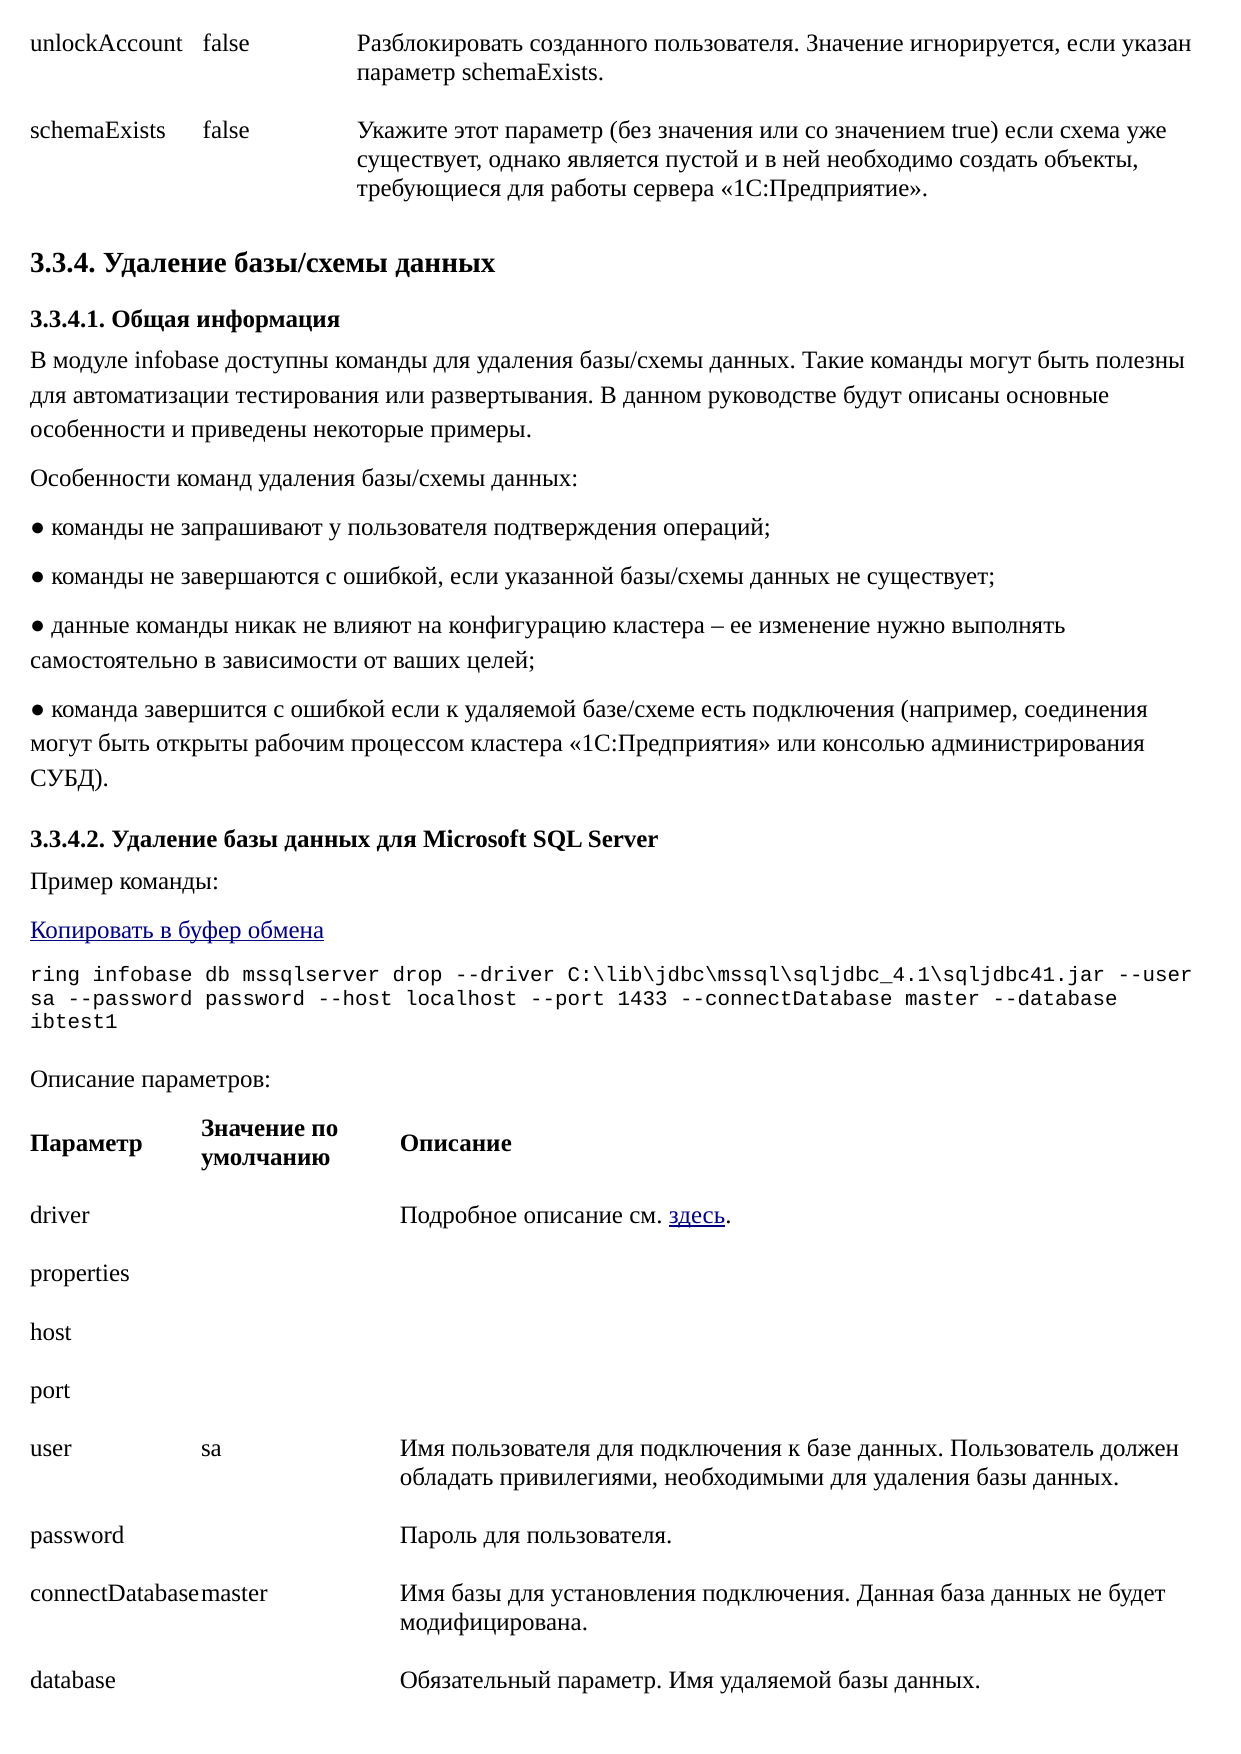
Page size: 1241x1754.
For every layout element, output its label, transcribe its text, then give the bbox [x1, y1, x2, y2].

text В модуле infobase доступны команды для удаления базы/схемы данных. Такие команды могут быть полезны для автоматизации тестирования или развертывания. В данном руководстве будут описаны основные особенности и приведены некоторые примеры. [30, 345, 1211, 443]
table_cell [201, 1200, 399, 1433]
table_cell Обязательный параметр. Имя удаляемой базы данных. [400, 1665, 1211, 1724]
subtitle 3.3.4.2. Удаление базы данных для Microsoft SQL Server [30, 824, 1211, 853]
table_header Описание [400, 1113, 1211, 1200]
table_cell Разблокировать созданного пользователя. Значение игнорируется, если указан параметр schemaExists. [357, 28, 1211, 115]
text Особенности команд удаления базы/схемы данных: [30, 463, 1211, 492]
table_cell password [30, 1520, 201, 1578]
table_cell unlockAccount [30, 28, 202, 115]
table_cell user [30, 1433, 201, 1520]
table_cell schemaExists [30, 115, 202, 231]
text ● команда завершится с ошибкой если к удаляемой базе/схеме есть подключения (например, соединения могут быть открыты рабочим процессом кластера «1С:Предприятия» или консолью администрирования СУБД). [30, 694, 1211, 792]
table_cell false [203, 28, 357, 115]
table_cell Имя базы для установления подключения. Данная база данных не будет модифицирована. [400, 1579, 1211, 1665]
table_cell Подробное описание см. здесь. [400, 1200, 1211, 1433]
table_cell [201, 1520, 399, 1578]
table_header Параметр [30, 1113, 201, 1200]
text ● данные команды никак не влияют на конфигурацию кластера – ее изменение нужно выполнять самостоятельно в зависимости от ваших целей; [30, 610, 1211, 674]
table_cell driver properties host port [30, 1200, 201, 1433]
subtitle 3.3.4. Удаление базы/схемы данных [30, 245, 1211, 279]
table_cell [201, 1665, 399, 1724]
text Описание параметров: [30, 1064, 1211, 1093]
text Копировать в буфер обмена [30, 915, 1211, 943]
table_cell Пароль для пользователя. [400, 1520, 1211, 1578]
text Пример команды: [30, 866, 1211, 894]
table_header Значение по умолчанию [201, 1113, 399, 1200]
text ● команды не запрашивают у пользователя подтверждения операций; [30, 512, 1211, 541]
table_cell false [203, 115, 357, 231]
table_cell database [30, 1665, 201, 1724]
table_cell Укажите этот параметр (без значения или со значением true) если схема уже существует, однако является пустой и в ней необходимо создать объекты, требующиеся для работы сервера «1С:Предприятие». [357, 115, 1211, 231]
table_cell sa [201, 1433, 399, 1520]
table_cell Имя пользователя для подключения к базе данных. Пользователь должен обладать привилегиями, необходимыми для удаления базы данных. [400, 1433, 1211, 1520]
subtitle 3.3.4.1. Общая информация [30, 304, 1211, 333]
text ring infobase db mssqlserver drop --driver C:\lib\jdbc\mssql\sqljdbc_4.1\sqljdbc41.jar --user sa --password password --host localhost --port 1433 --connectDatabase master --database ibtest1 [30, 964, 1211, 1035]
table_cell connectDatabase [30, 1579, 201, 1665]
table_cell master [201, 1579, 399, 1665]
text ● команды не завершаются с ошибкой, если указанной базы/схемы данных не существует; [30, 561, 1211, 590]
